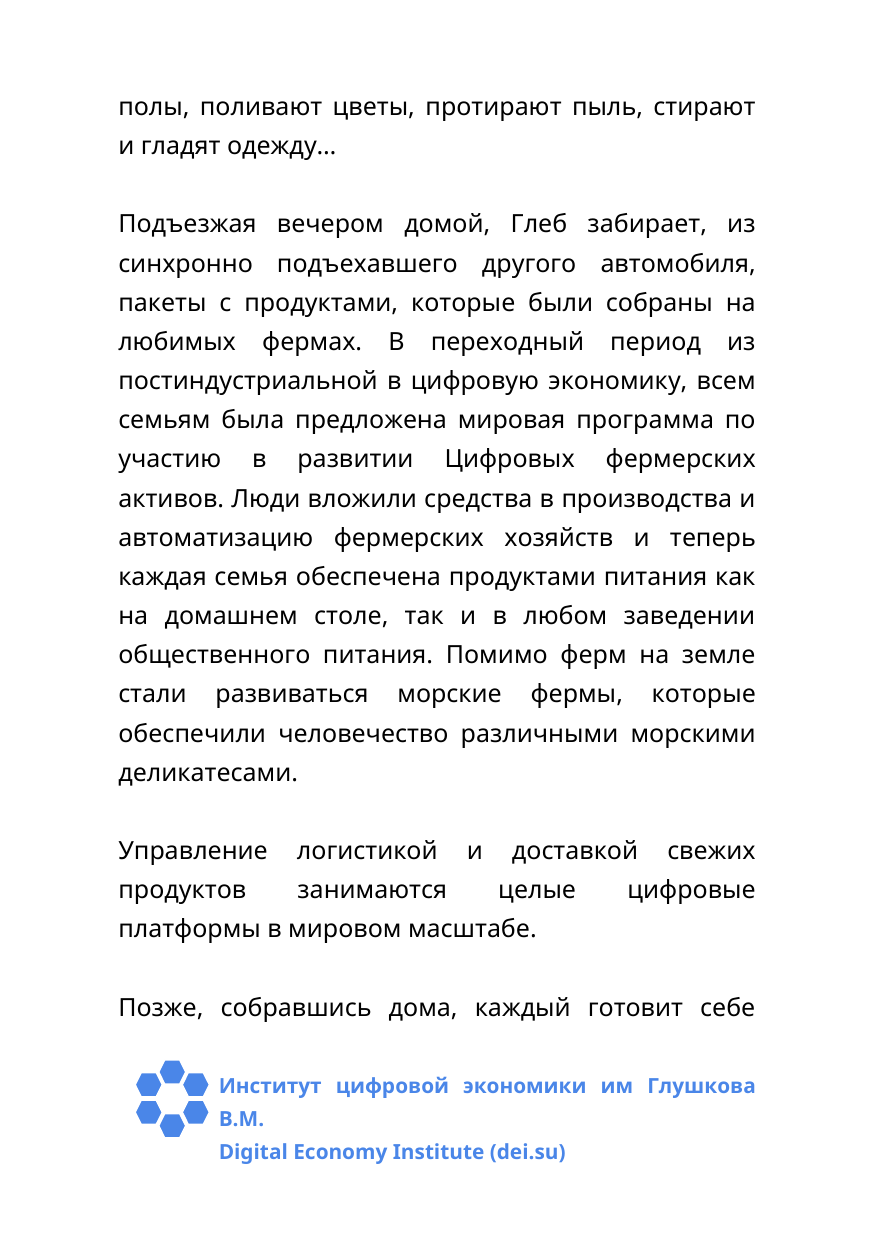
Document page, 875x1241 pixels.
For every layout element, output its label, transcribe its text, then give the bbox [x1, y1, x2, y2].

text Подъезжая вечером домой, Глеб забирает, из синхронно подъехавшего другого автомобиля, пакеты с продуктами, которые были собраны на любимых фермах. В переходный период из постиндустриальной в цифровую экономику, всем семьям была предложена мировая программа по участию в развитии Цифровых фермерских активов. Люди вложили средства в производства и автоматизацию фермерских хозяйств и теперь каждая семья обеспечена продуктами питания как на домашнем столе, так и в любом заведении общественного питания. Помимо ферм на земле стали развиваться морские фермы, которые обеспечили человечество различными морскими деликатесами. [118, 206, 756, 788]
text Управление логистикой и доставкой свежих продуктов занимаются целые цифровые платформы в мировом масштабе. [118, 833, 756, 945]
text полы, поливают цветы, протирают пыль, стирают и гладят одежду… [118, 88, 756, 162]
text Позже, собравшись дома, каждый готовит себе [118, 989, 756, 1023]
